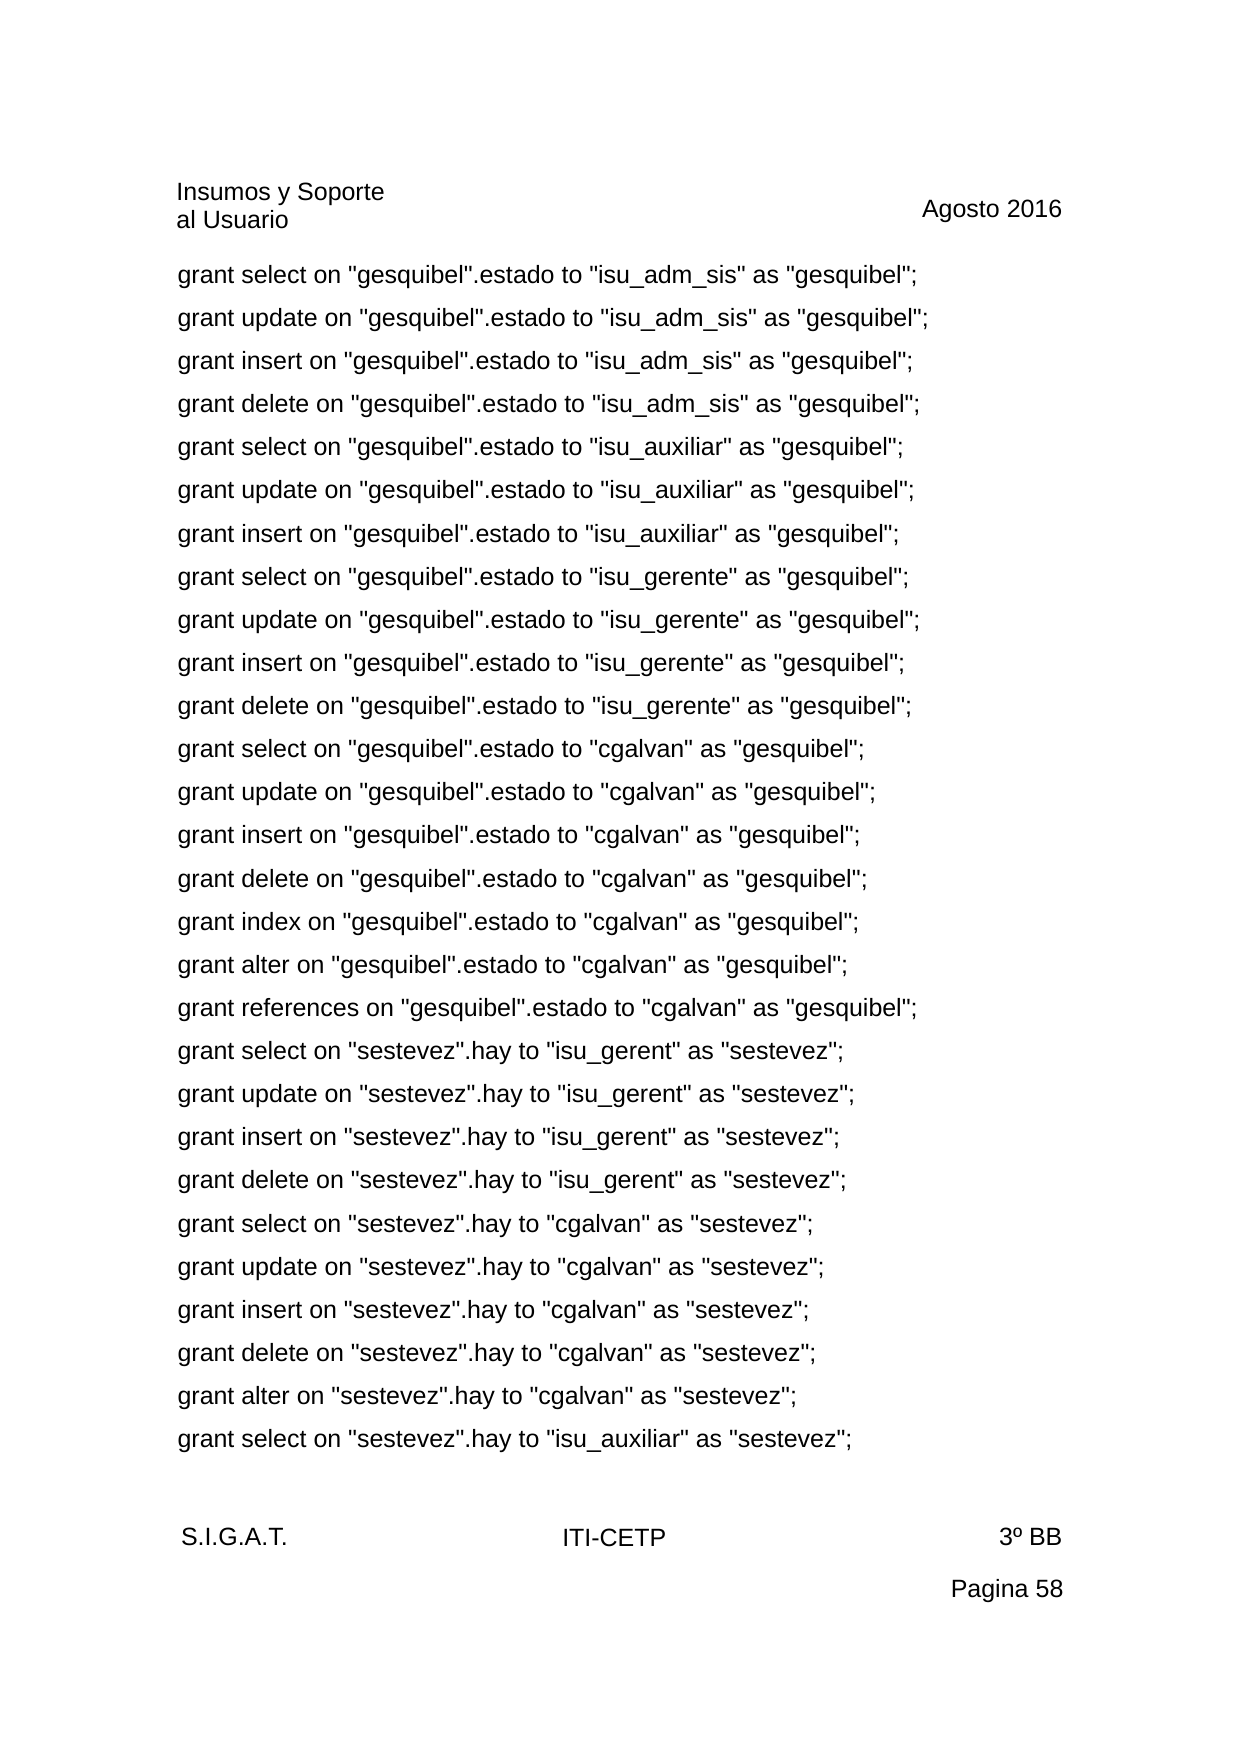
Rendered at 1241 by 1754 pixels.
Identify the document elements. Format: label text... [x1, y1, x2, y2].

text grant select on "gesquibel".estado to "isu_adm_sis" as "gesquibel"; grant update on "gesquibel".estado to "isu_adm_sis" as "gesquibel"; grant insert on "gesquibel".estado to "isu_adm_sis" as "gesquibel"; grant delete on "gesquibel".estado to "isu_adm_sis" as "gesquibel"; grant select on "gesquibel".estado to "isu_auxiliar" as "gesquibel"; grant update on "gesquibel".estado to "isu_auxiliar" as "gesquibel"; grant insert on "gesquibel".estado to "isu_auxiliar" as "gesquibel"; grant select on "gesquibel".estado to "isu_gerente" as "gesquibel"; grant update on "gesquibel".estado to "isu_gerente" as "gesquibel"; grant insert on "gesquibel".estado to "isu_gerente" as "gesquibel"; grant delete on "gesquibel".estado to "isu_gerente" as "gesquibel"; grant select on "gesquibel".estado to "cgalvan" as "gesquibel"; grant update on "gesquibel".estado to "cgalvan" as "gesquibel"; grant insert on "gesquibel".estado to "cgalvan" as "gesquibel"; grant delete on "gesquibel".estado to "cgalvan" as "gesquibel"; grant index on "gesquibel".estado to "cgalvan" as "gesquibel"; grant alter on "gesquibel".estado to "cgalvan" as "gesquibel"; grant references on "gesquibel".estado to "cgalvan" as "gesquibel"; grant select on "sestevez".hay to "isu_gerent" as "sestevez"; grant update on "sestevez".hay to "isu_gerent" as "sestevez"; grant insert on "sestevez".hay to "isu_gerent" as "sestevez"; grant delete on "sestevez".hay to "isu_gerent" as "sestevez"; grant select on "sestevez".hay to "cgalvan" as "sestevez"; grant update on "sestevez".hay to "cgalvan" as "sestevez"; grant insert on "sestevez".hay to "cgalvan" as "sestevez"; grant delete on "sestevez".hay to "cgalvan" as "sestevez"; grant alter on "sestevez".hay to "cgalvan" as "sestevez"; grant select on "sestevez".hay to "isu_auxiliar" as "sestevez"; [177, 260, 1063, 1453]
